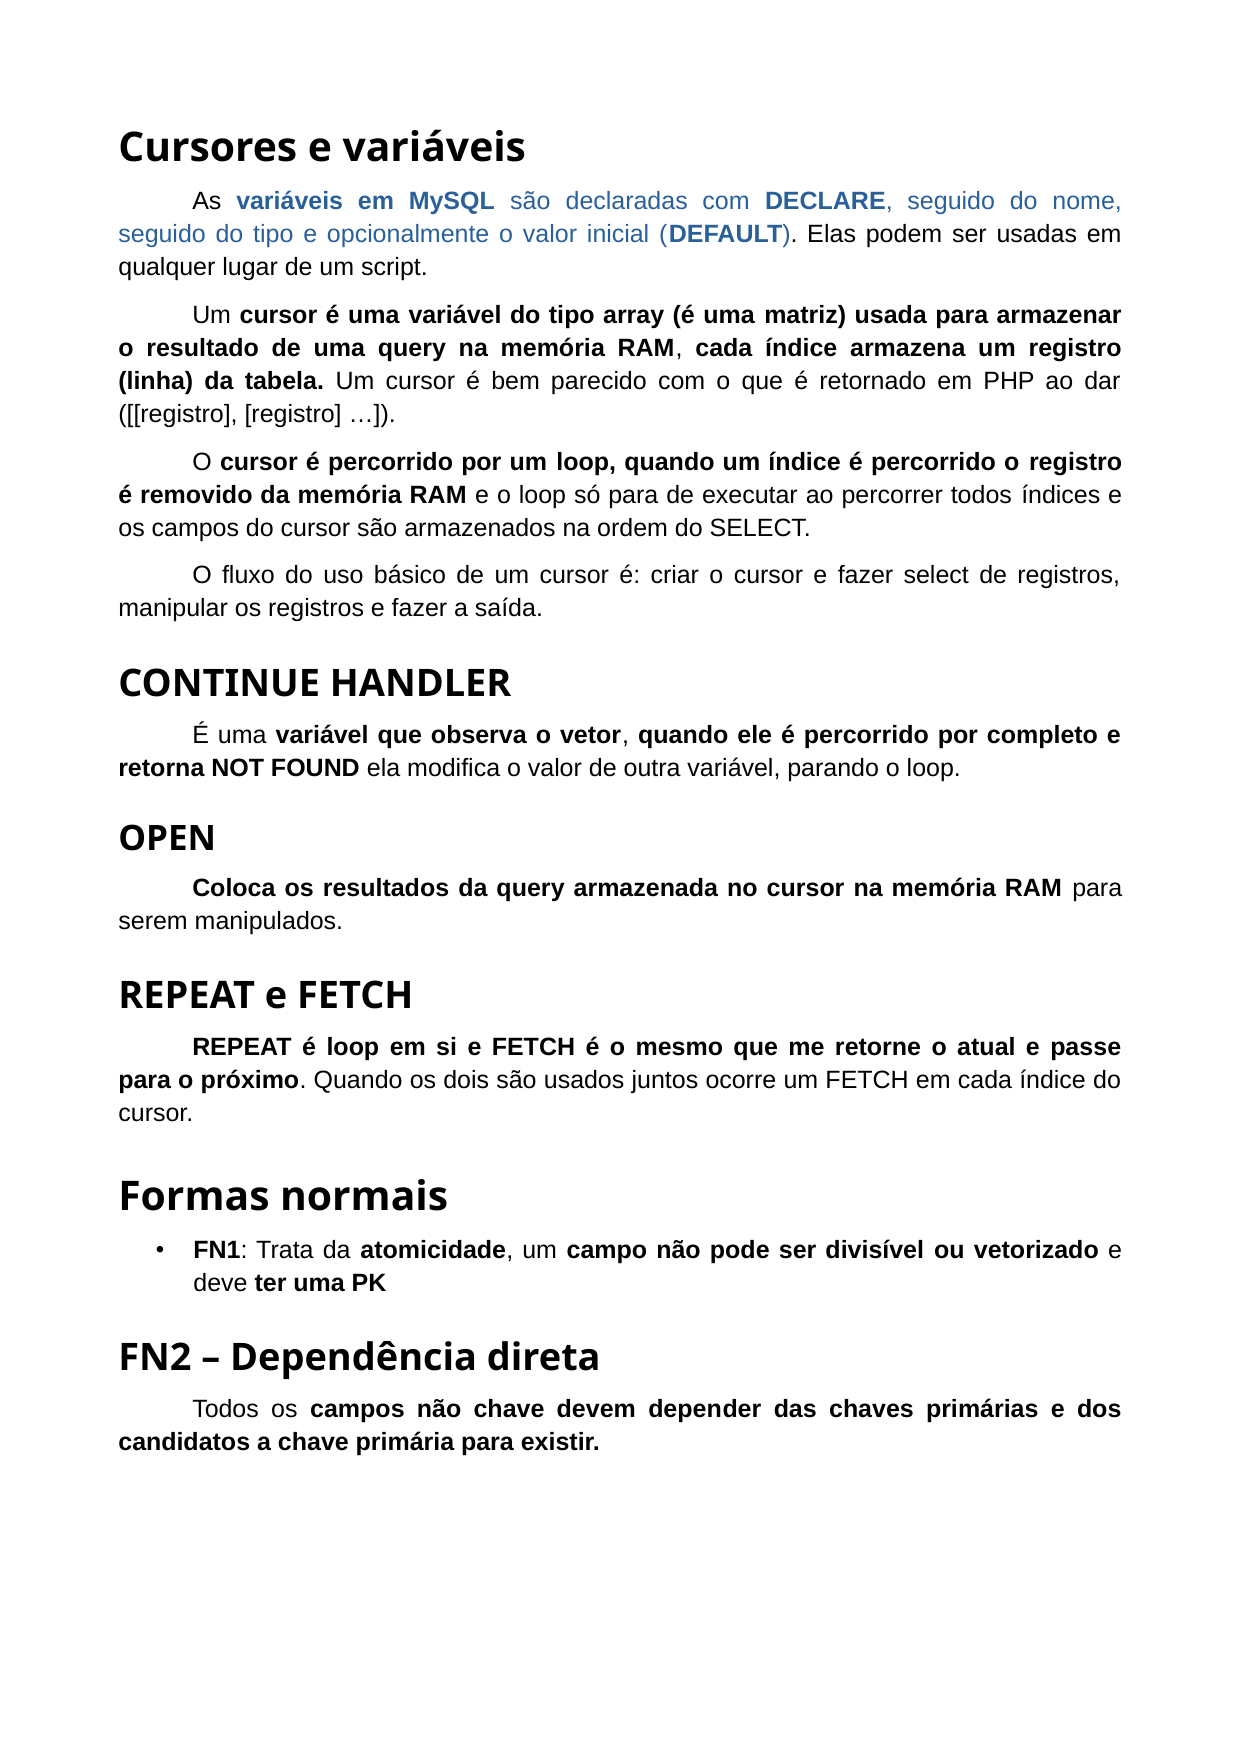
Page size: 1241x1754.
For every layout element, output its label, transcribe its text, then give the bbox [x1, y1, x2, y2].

text O fluxo do uso básico de um cursor é: criar o cursor e fazer select de registros, manipular os registros e fazer a saída. [118, 560, 1122, 622]
list FN1: Trata da atomicidade, um campo não pode ser divisível ou vetorizado e deve ter uma PK [156, 1235, 1122, 1297]
text O cursor é percorrido por um loop, quando um índice é percorrido o registro é removido da memória RAM e o loop só para de executar ao percorrer todos índices e os campos do cursor são armazenados na ordem do SELECT. [118, 447, 1122, 541]
text As variáveis em MySQL são declaradas com DECLARE, seguido do nome, seguido do tipo e opcionalmente o valor inicial (DEFAULT). Elas podem ser usadas em qualquer lugar de um script. [118, 186, 1122, 281]
subtitle FN2 – Dependência direta [118, 1330, 1122, 1382]
text É uma variável que observa o vetor, quando ele é percorrido por completo e retorna NOT FOUND ela modifica o valor de outra variável, parando o loop. [118, 719, 1122, 781]
subtitle REPEAT e FETCH [118, 968, 1122, 1020]
subtitle CONTINUE HANDLER [118, 655, 1122, 707]
subtitle Cursores e variáveis [118, 118, 1122, 174]
text Todos os campos não chave devem depender das chaves primárias e dos candidatos a chave primária para existir. [118, 1394, 1122, 1456]
text REPEAT é loop em si e FETCH é o mesmo que me retorne o atual e passe para o próximo. Quando os dois são usados juntos ocorre um FETCH em cada índice do cursor. [118, 1032, 1122, 1127]
subtitle Formas normais [118, 1167, 1122, 1222]
text Coloca os resultados da query armazenada no cursor na memória RAM para serem manipulados. [118, 873, 1122, 935]
text Um cursor é uma variável do tipo array (é uma matriz) usada para armazenar o resultado de uma query na memória RAM, cada índice armazena um registro (linha) da tabela. Um cursor é bem parecido com o que é retornado em PHP ao dar ([[registro], [registro] …]). [118, 300, 1122, 428]
subtitle OPEN [118, 813, 1122, 860]
